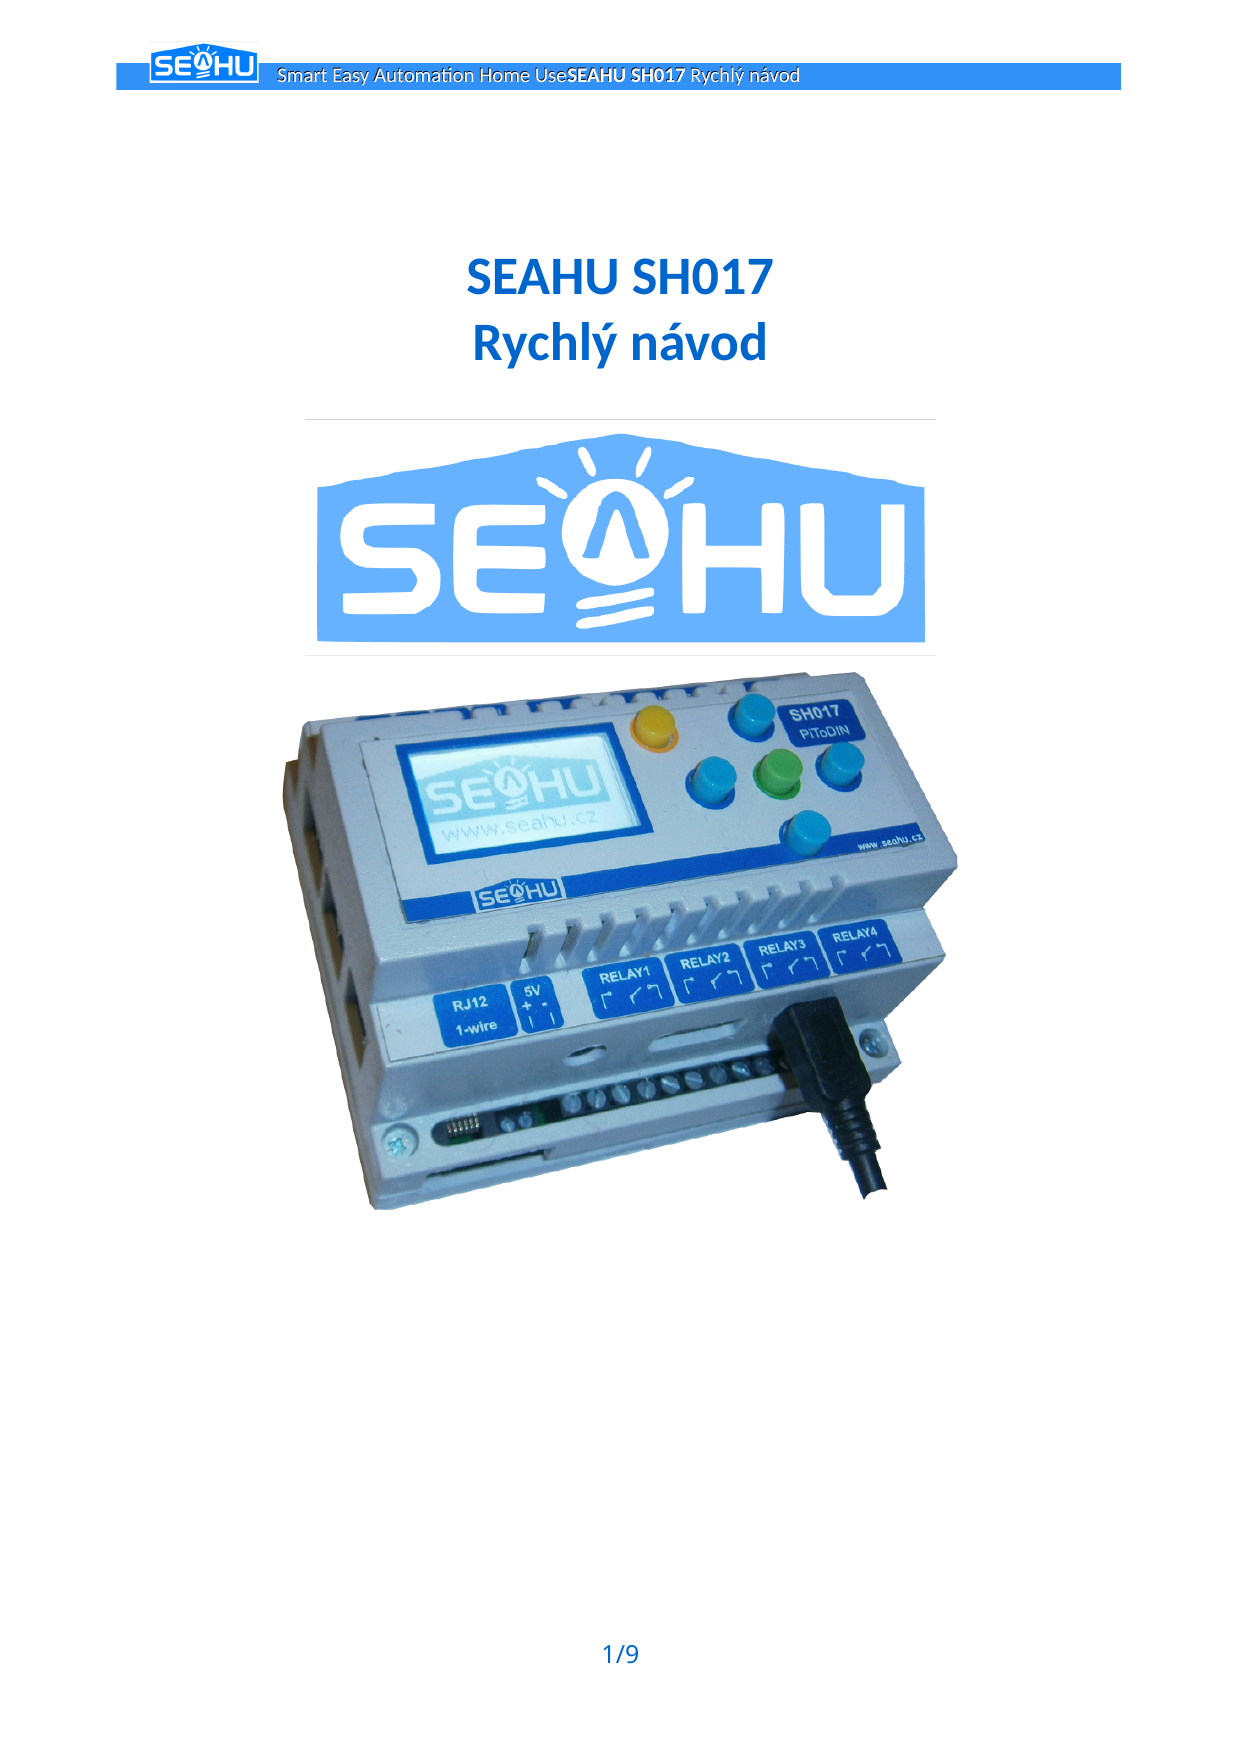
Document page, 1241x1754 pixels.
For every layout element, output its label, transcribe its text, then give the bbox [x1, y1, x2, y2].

text Rychlý návod [118, 308, 1122, 374]
picture [282, 672, 958, 1210]
picture [149, 41, 259, 83]
text SEAHU SH017 [118, 242, 1122, 308]
